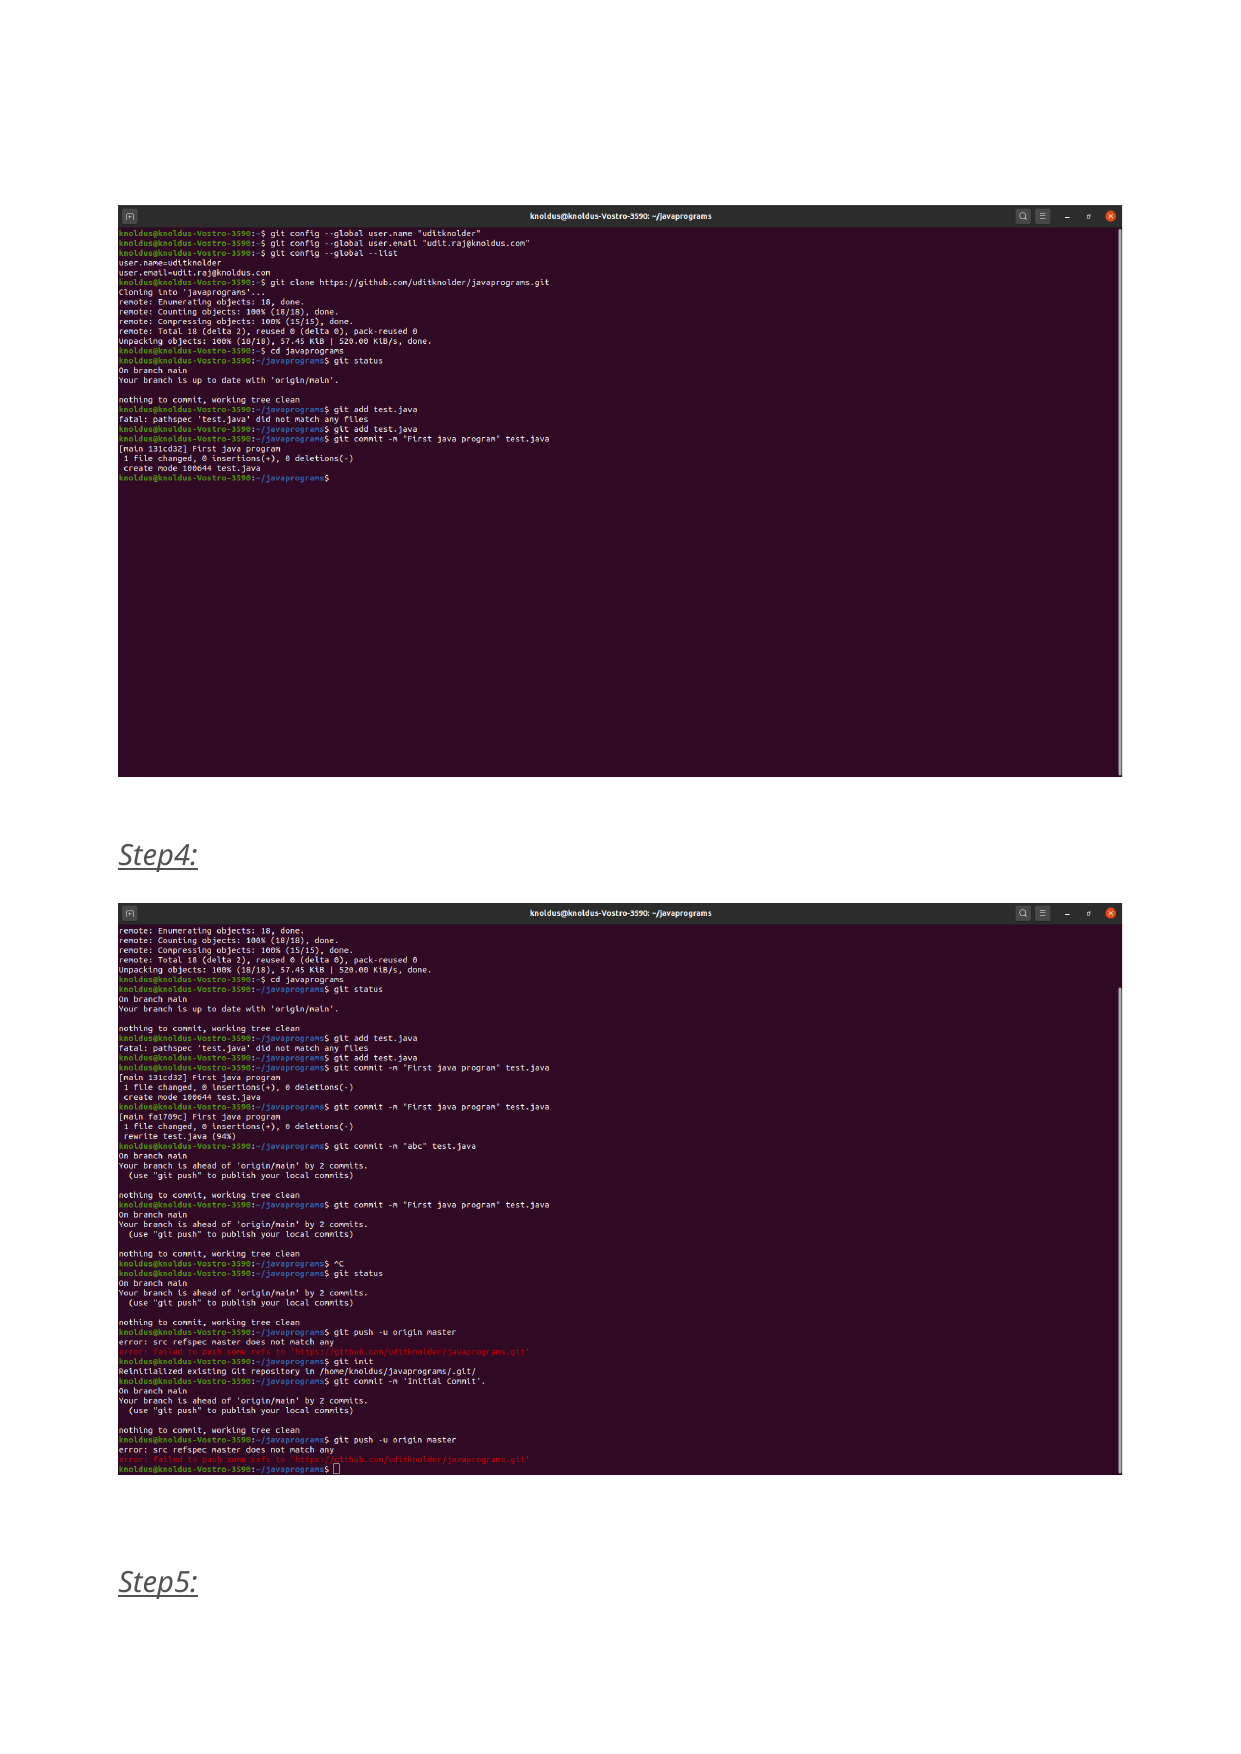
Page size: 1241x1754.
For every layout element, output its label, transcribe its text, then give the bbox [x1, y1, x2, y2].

text Step5: [118, 1561, 1122, 1601]
picture [118, 903, 1123, 1475]
picture [118, 205, 1123, 777]
text Step4: [118, 834, 1122, 874]
